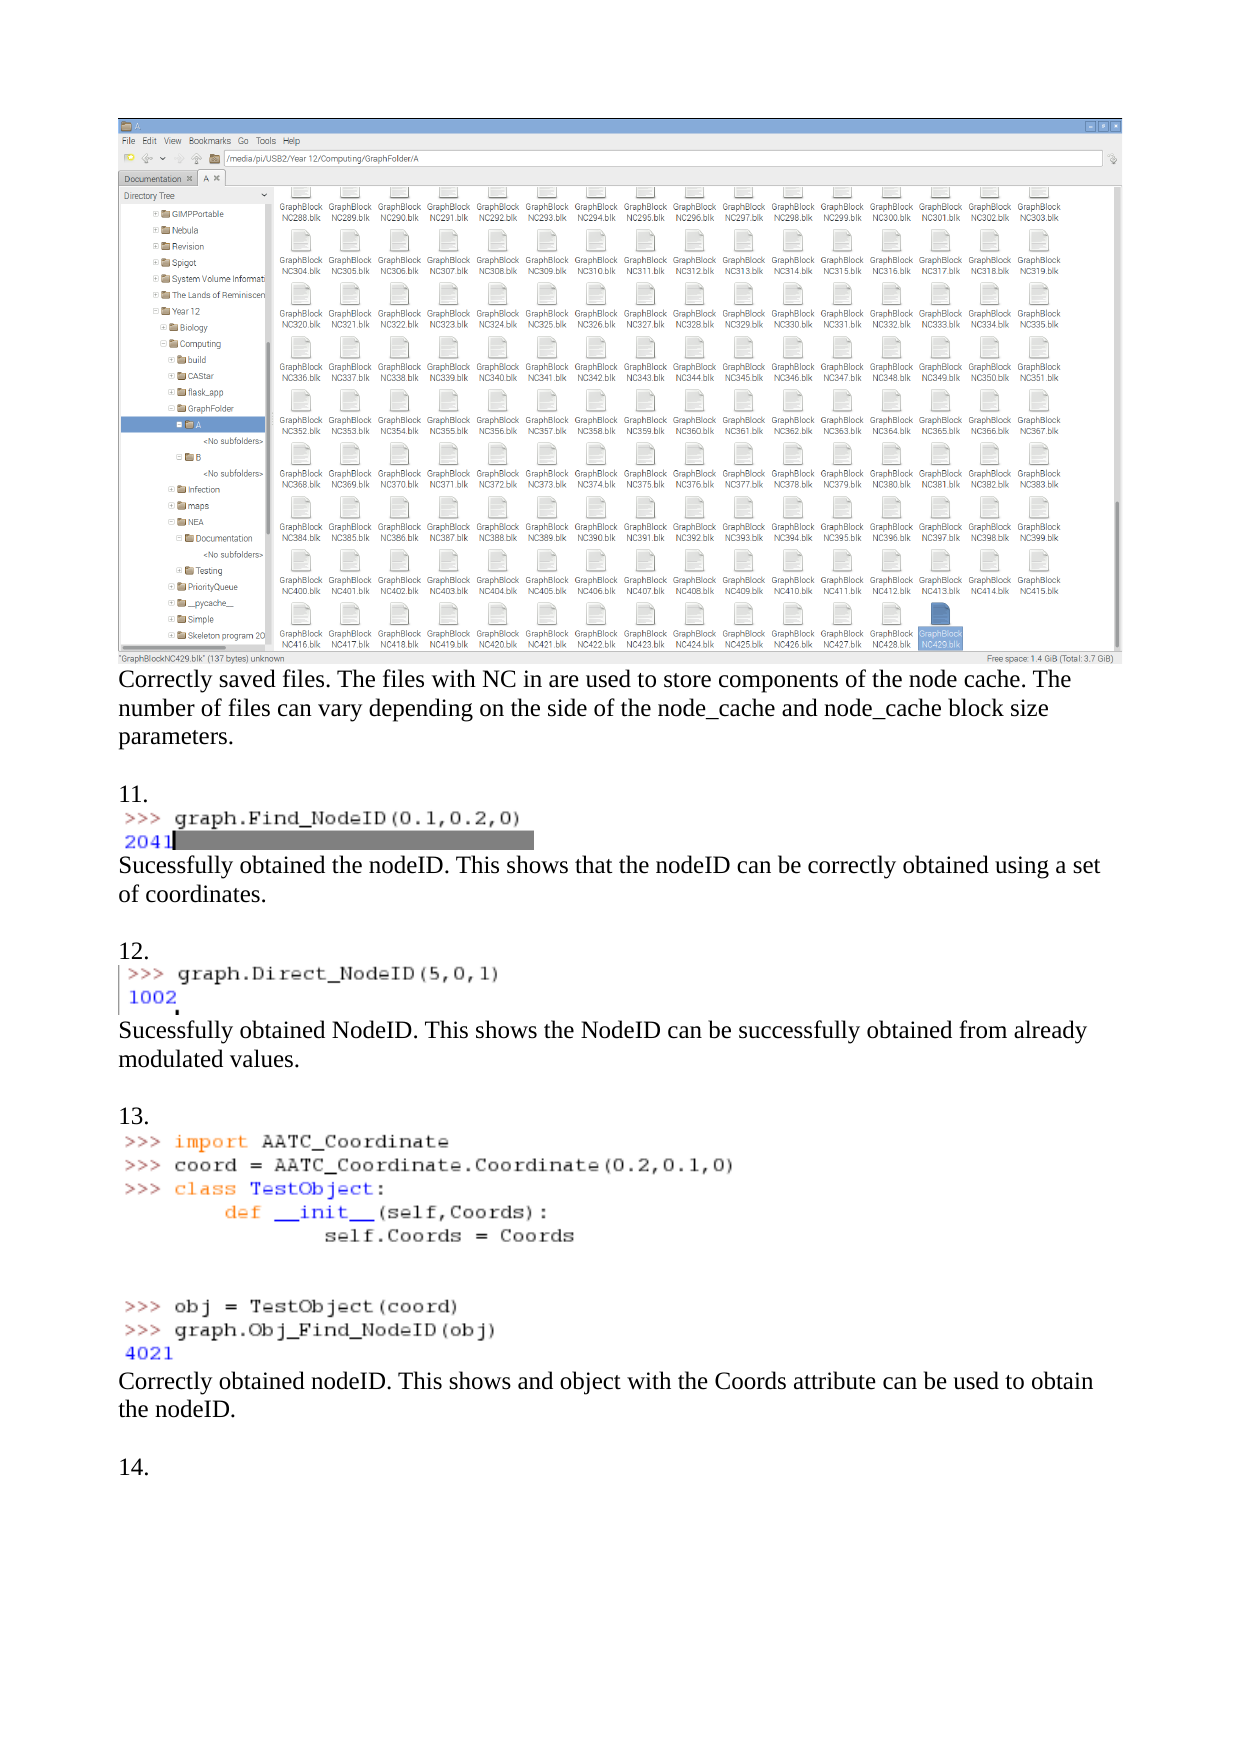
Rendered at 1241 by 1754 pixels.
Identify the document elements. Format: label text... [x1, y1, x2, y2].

text Sucessfully obtained NodeID. This shows the NodeID can be successfully obtained from already modulated values. [118, 965, 1122, 1072]
picture [118, 965, 508, 1015]
text Correctly saved files. The files with NC in are used to store components of the node cache. The number of files can vary depending on the side of the node_cache and node_cache block size parameters. [118, 664, 1122, 750]
picture [118, 118, 1123, 664]
text Sucessfully obtained the nodeID. This shows that the nodeID can be correctly obtained using a set of coordinates. [118, 808, 1122, 907]
text 14. [118, 1452, 1122, 1481]
text 13. [118, 1101, 1122, 1130]
picture [118, 807, 534, 850]
picture [118, 1130, 740, 1366]
text 11. [118, 779, 1122, 808]
text 12. [118, 936, 1122, 965]
text Correctly obtained nodeID. This shows and object with the Coords attribute can be used to obtain the nodeID. [118, 1130, 1122, 1423]
